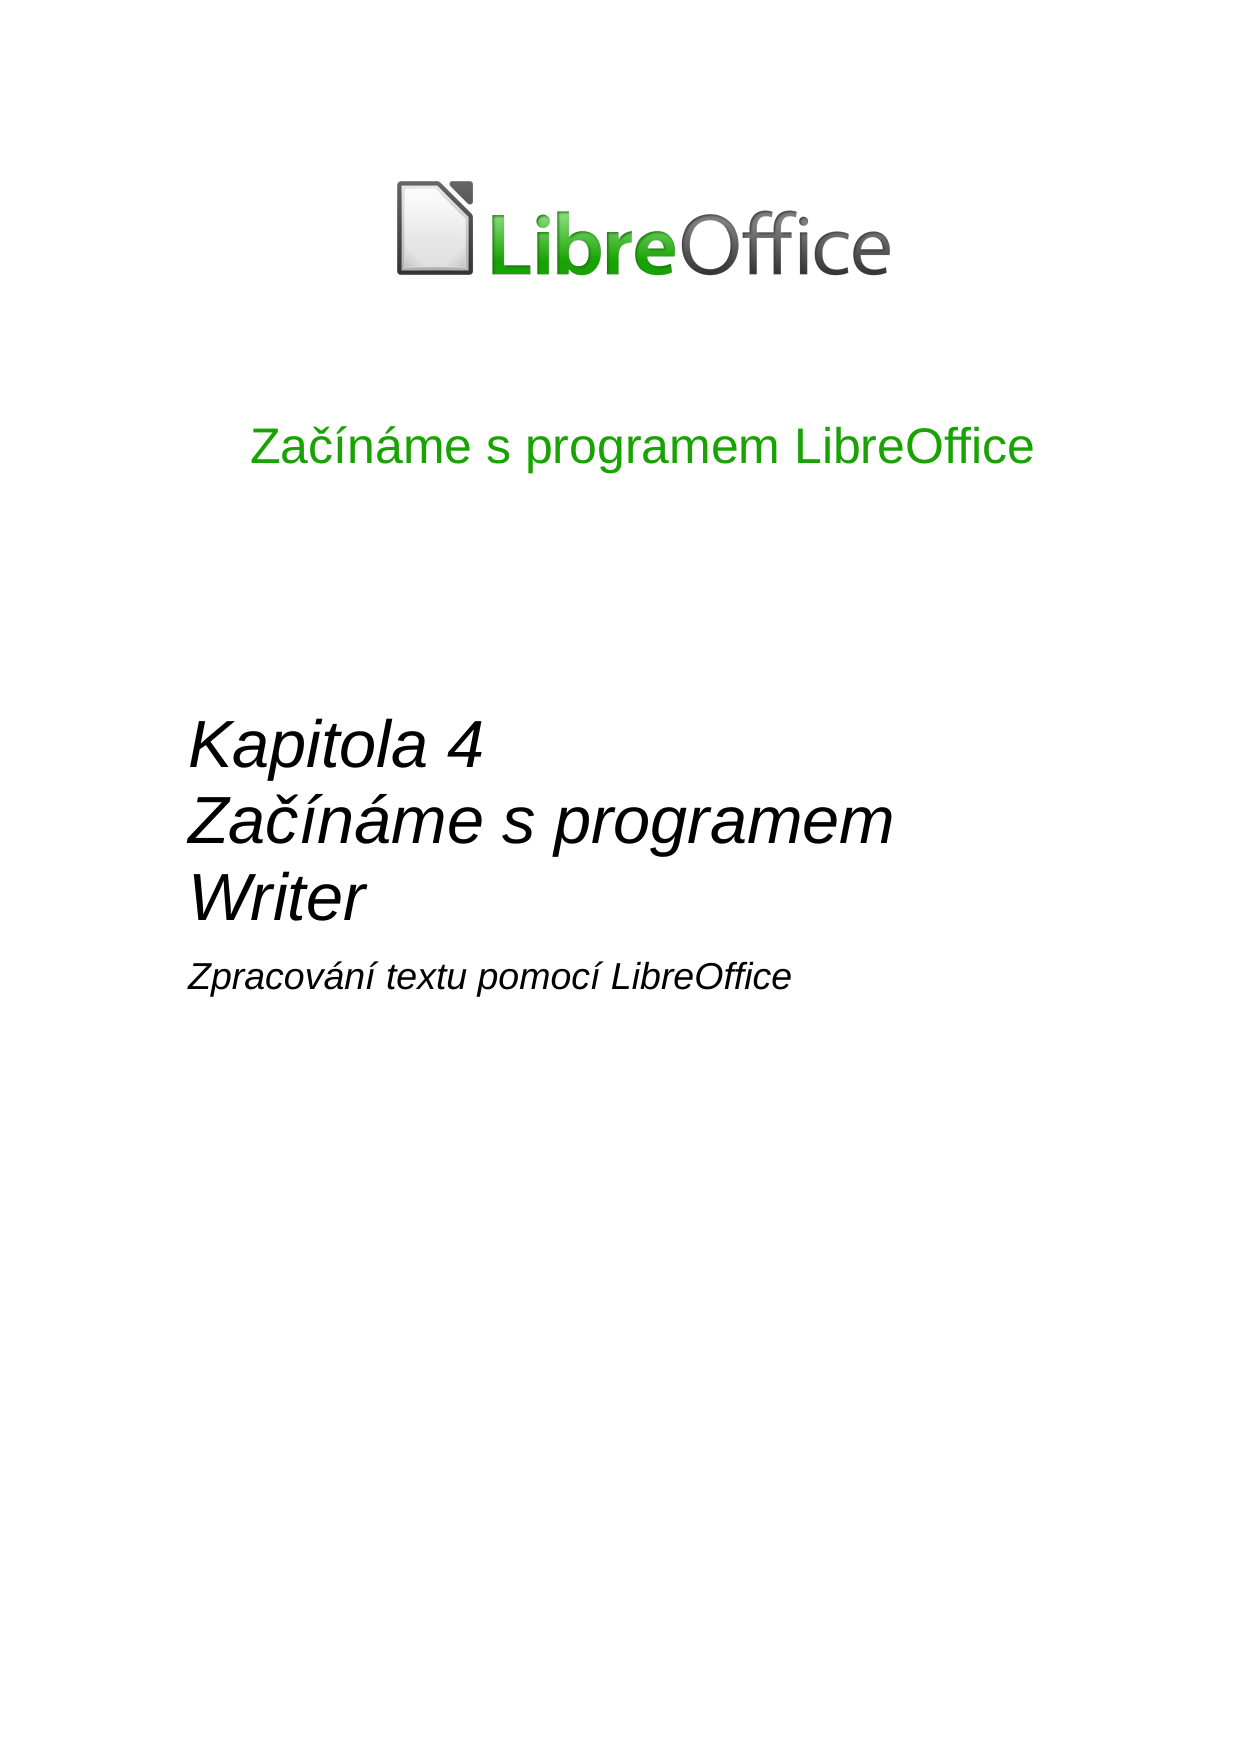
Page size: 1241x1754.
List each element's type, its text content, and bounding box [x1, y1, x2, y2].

subtitle Zpracování textu pomocí LibreOffice [188, 954, 1098, 997]
title Kapitola 4 Začínáme s programem Writer [188, 705, 1098, 935]
text Začínáme s programem LibreOffice [188, 416, 1098, 474]
picture [392, 177, 893, 282]
